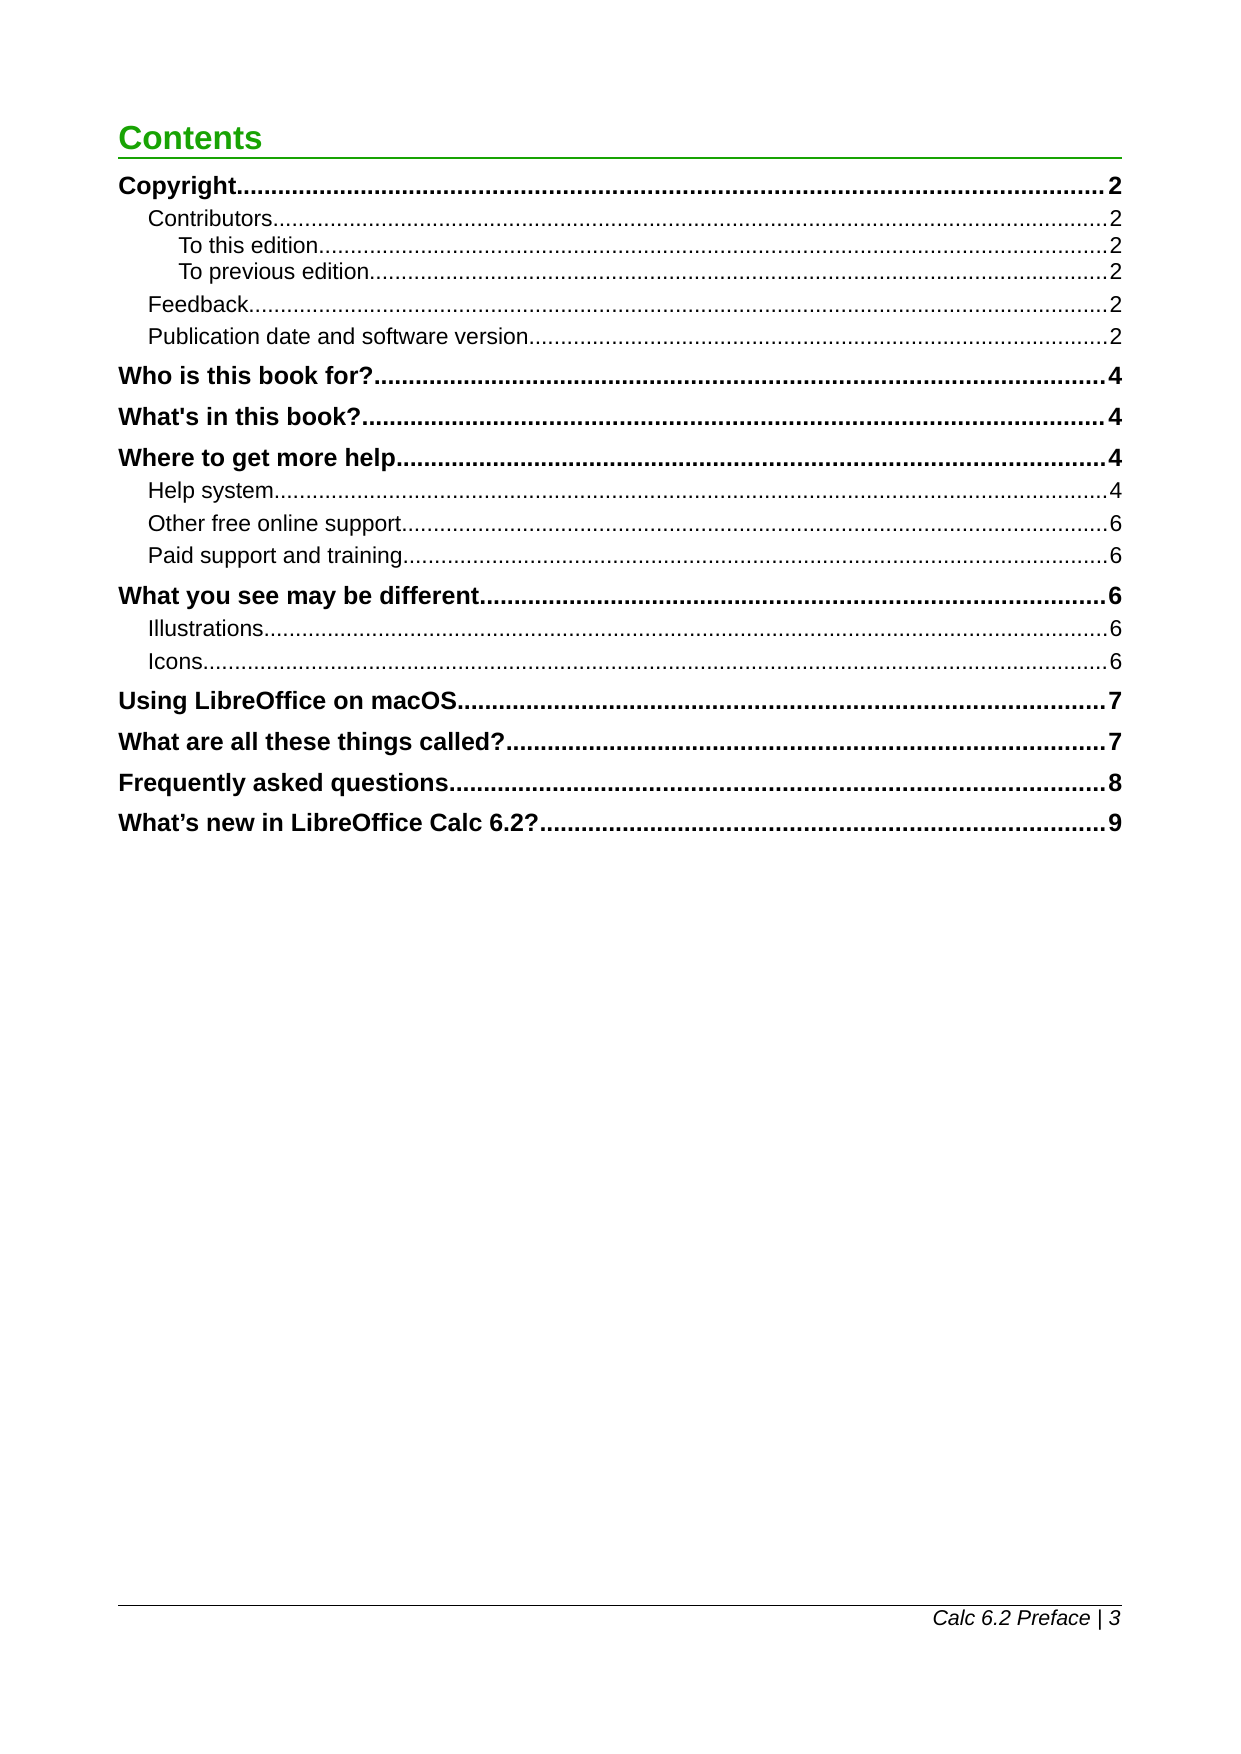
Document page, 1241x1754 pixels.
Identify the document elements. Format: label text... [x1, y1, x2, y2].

text Icons 6 [148, 648, 1122, 674]
text Copyright 2 [118, 171, 1122, 199]
text What's in this book? 4 [118, 402, 1122, 431]
text Contributors 2 [148, 205, 1122, 232]
text Who is this book for? 4 [118, 361, 1122, 390]
text Help system 4 [148, 477, 1122, 504]
text Illustrations 6 [148, 615, 1122, 642]
subtitle Contents [118, 118, 1122, 157]
text What you see may be different 6 [118, 581, 1122, 609]
text Where to get more help 4 [118, 443, 1122, 471]
text Other free online support 6 [148, 510, 1122, 536]
text What’s new in LibreOffice Calc 6.2? 9 [118, 808, 1122, 837]
text Feedback 2 [148, 291, 1122, 317]
text What are all these things called? 7 [118, 727, 1122, 756]
text To this edition 2 [178, 232, 1122, 258]
text Frequently asked questions 8 [118, 768, 1122, 796]
text To previous edition 2 [178, 258, 1122, 284]
text Paid support and training 6 [148, 542, 1122, 569]
text Using LibreOffice on macOS 7 [118, 686, 1122, 715]
text Publication date and software version 2 [148, 323, 1122, 349]
